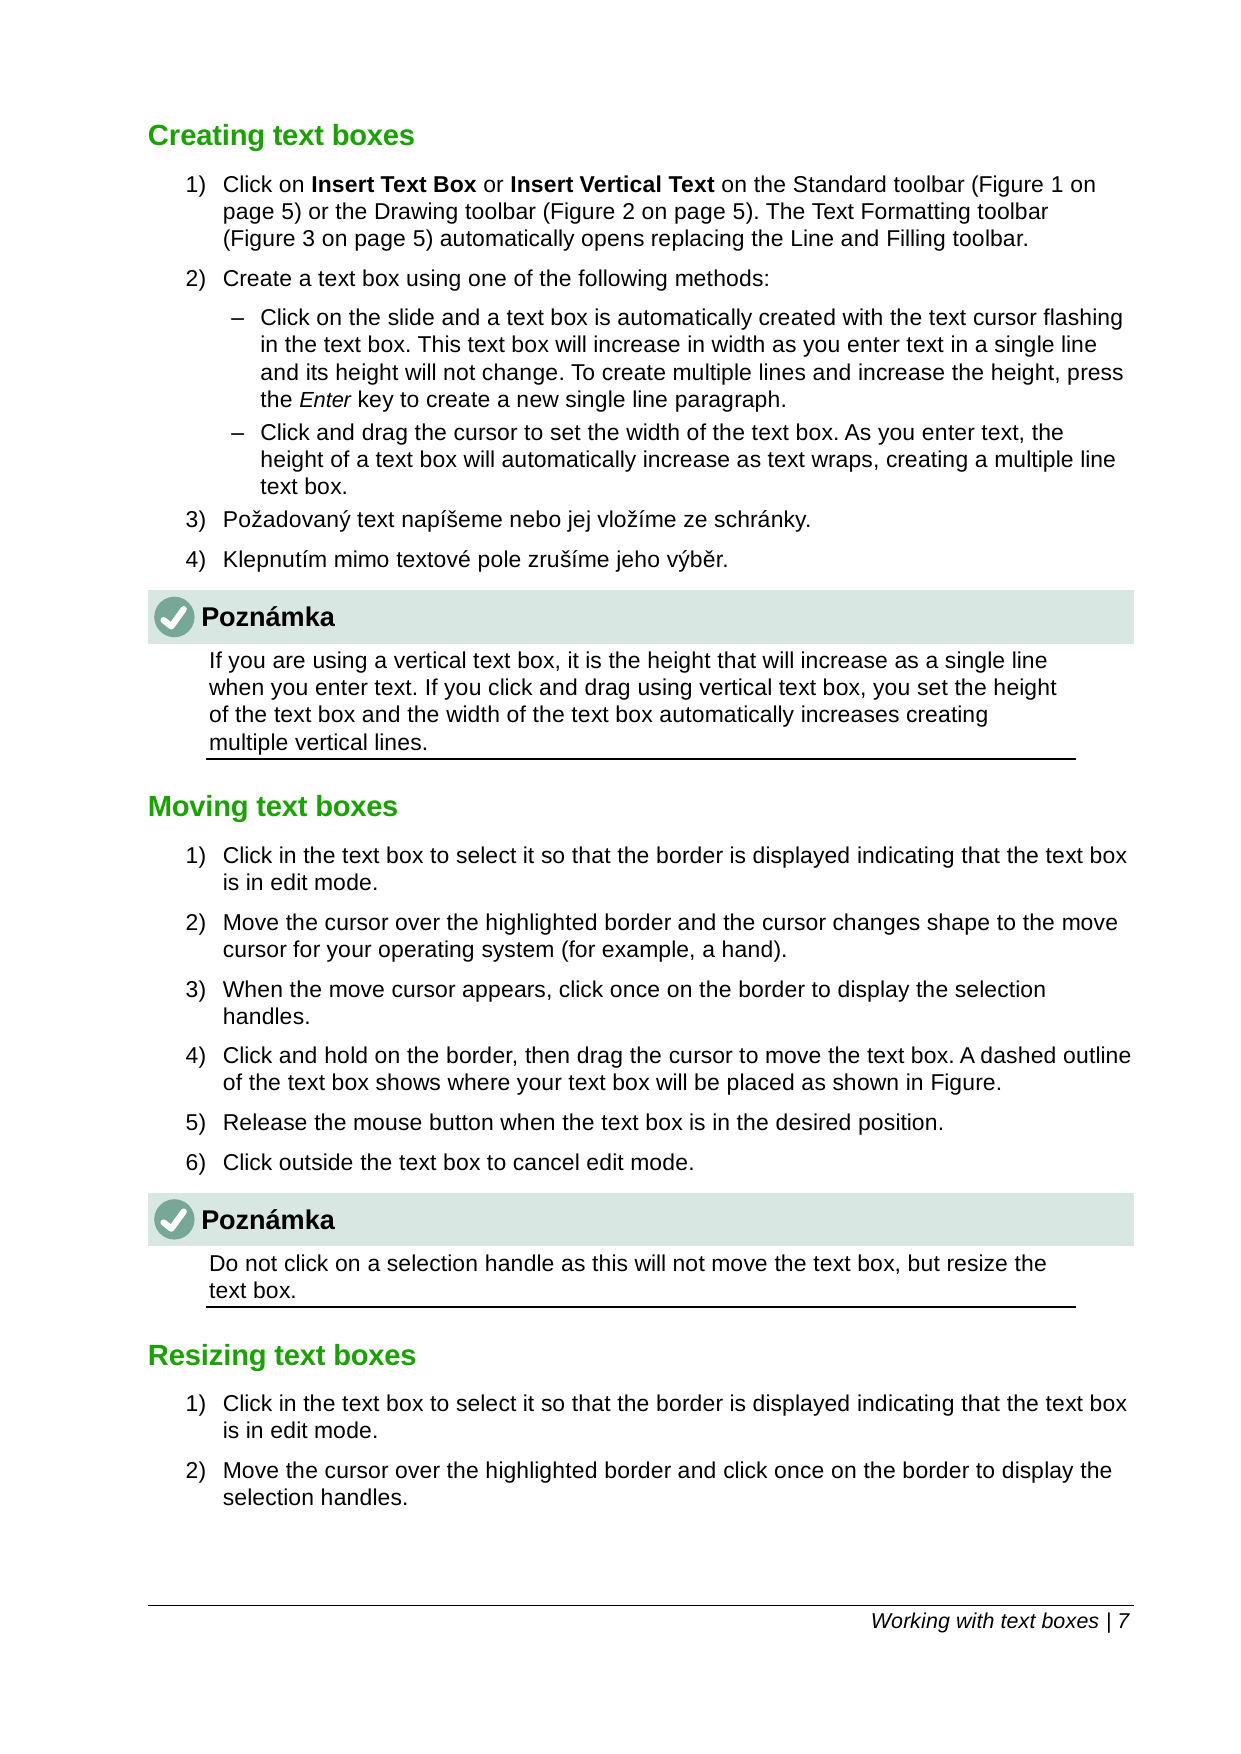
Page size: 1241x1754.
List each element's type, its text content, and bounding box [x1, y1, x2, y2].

list Click outside the text box to cancel edit mode. [206, 1148, 1134, 1175]
list Create a text box using one of the following methods: [206, 264, 1134, 291]
list Click in the text box to select it so that the border is displayed indicating that the text box is in edit mode. [206, 1390, 1134, 1444]
list When the move cursor appears, click once on the border to display the selection handles. [206, 975, 1134, 1029]
text If you are using a vertical text box, it is the height that will increase as a single line when you enter text. If you click and drag using vertical text box, you set the height of the text box and the width of the text box automatically increases creating multiple vertical lines. [206, 644, 1076, 758]
list Release the mouse button when the text box is in the desired position. [206, 1108, 1134, 1135]
list Move the cursor over the highlighted border and click once on the border to display the selection handles. [206, 1456, 1134, 1511]
subtitle Poznámka [148, 1193, 1134, 1246]
list Click on Insert Text Box or Insert Vertical Text on the Standard toolbar (Figure 1 on page 5) or the Drawing toolbar (Figure 2 on page 5). The Text Formatting toolbar (Figure 3 on page 5) automatically opens replacing the Line and Filling toolbar. [206, 170, 1134, 252]
list Click on the slide and a text box is automatically created with the text cursor flashing in the text box. This text box will increase in width as you enter text in a single line and its height will not change. To create multiple lines and increase the height, press the Enter key to create a new single line paragraph. [231, 304, 1134, 412]
subtitle Resizing text boxes [148, 1337, 1134, 1371]
subtitle Creating text boxes [148, 118, 1134, 152]
list Move the cursor over the highlighted border and the cursor changes shape to the move cursor for your operating system (for example, a hand). [206, 908, 1134, 962]
list Click and drag the cursor to set the width of the text box. As you enter text, the height of a text box will automatically increase as text wraps, creating a multiple line text box. [231, 418, 1134, 499]
list Click and hold on the border, then drag the cursor to move the text box. A dashed outline of the text box shows where your text box will be placed as shown in Figure. [206, 1042, 1134, 1096]
list Click in the text box to select it so that the border is displayed indicating that the text box is in edit mode. [206, 842, 1134, 896]
subtitle Moving text boxes [148, 789, 1134, 823]
list Klepnutím mimo textové pole zrušíme jeho výběr. [206, 545, 1134, 572]
list Požadovaný text napíšeme nebo jej vložíme ze schránky. [206, 506, 1134, 533]
text Do not click on a selection handle as this will not move the text box, but resize the text box. [206, 1246, 1076, 1306]
subtitle Poznámka [148, 590, 1134, 644]
